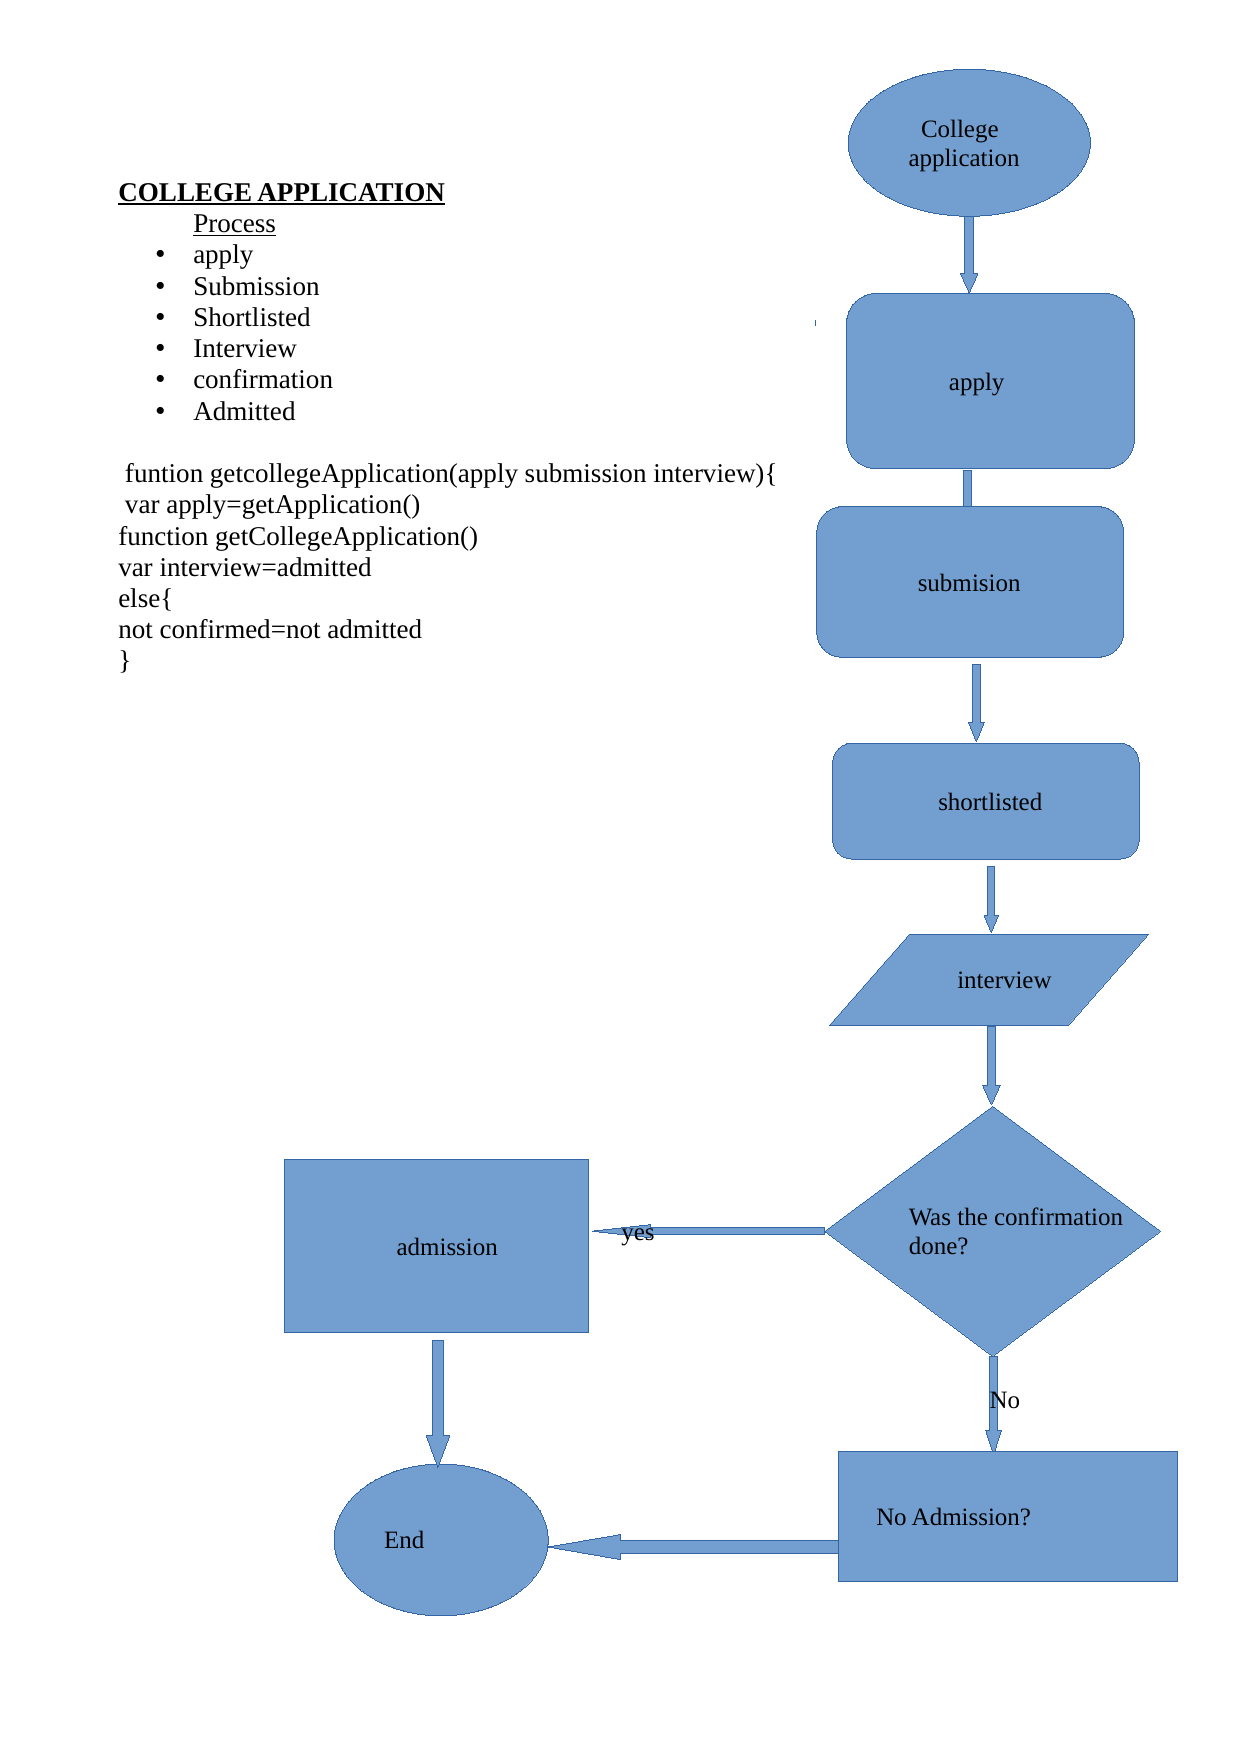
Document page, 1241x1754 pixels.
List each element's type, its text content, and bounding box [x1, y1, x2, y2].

text not confirmed=not admitted [118, 613, 819, 644]
list Submission [156, 270, 968, 301]
text } [118, 644, 1122, 675]
list apply [156, 239, 964, 270]
list Shortlisted [156, 301, 855, 332]
text COLLEGE APPLICATION [118, 176, 907, 207]
list confirmation [156, 364, 846, 395]
text funtion getcollegeApplication(apply submission interview){ [118, 457, 1122, 488]
list [974, 207, 1122, 239]
list [974, 239, 1122, 270]
list Admitted [156, 395, 846, 426]
text else{ [118, 582, 816, 613]
list [970, 270, 1122, 298]
text function getCollegeApplication() [118, 519, 819, 551]
list Process [156, 207, 964, 239]
text var apply=getApplication() [118, 488, 963, 519]
list Interview [156, 332, 846, 364]
text var interview=admitted [118, 551, 816, 582]
text [972, 488, 1122, 519]
text [1031, 176, 1122, 207]
